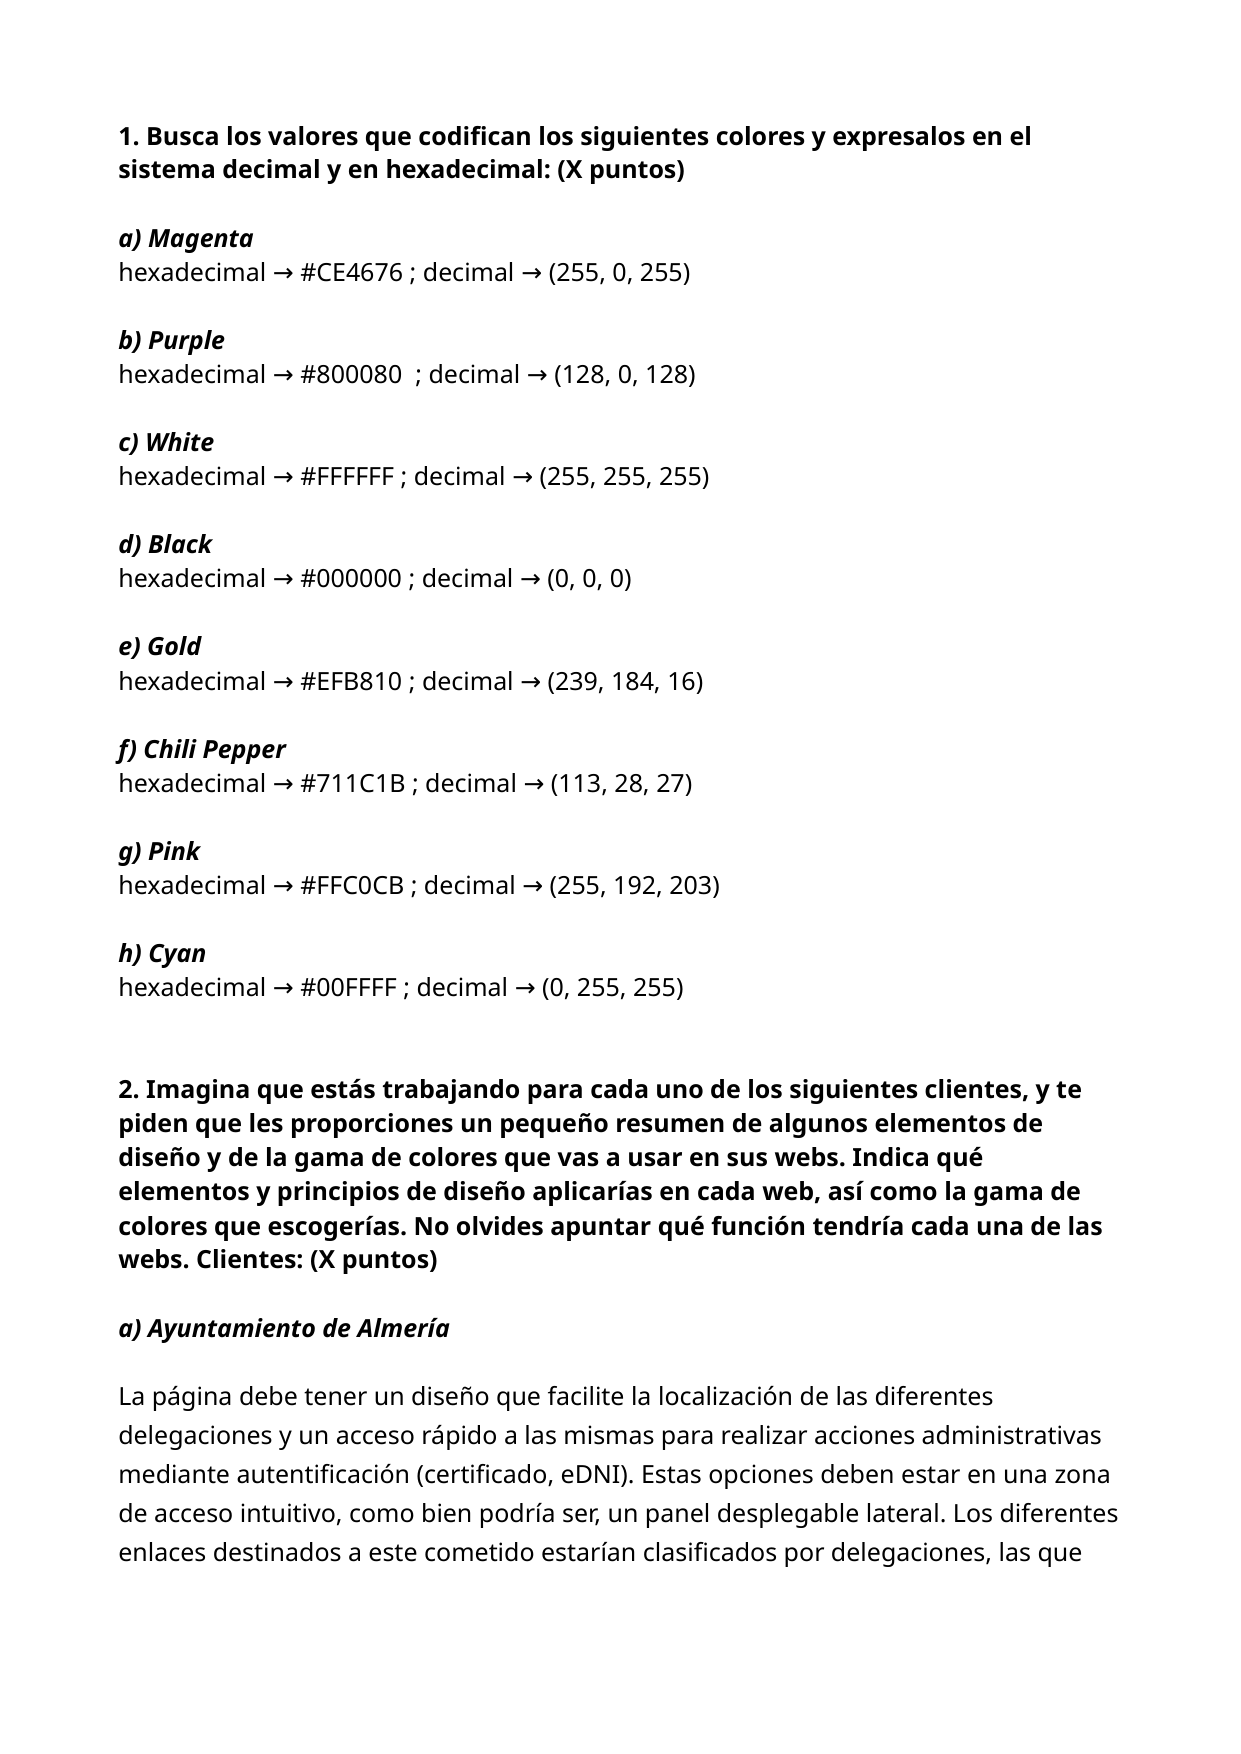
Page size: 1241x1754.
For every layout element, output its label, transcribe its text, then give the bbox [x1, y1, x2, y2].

text b) Purple [118, 322, 1122, 357]
text La página debe tener un diseño que facilite la localización de las diferentes delegaciones y un acceso rápido a las mismas para realizar acciones administrativas mediante autentificación (certificado, eDNI). Estas opciones deben estar en una zona de acceso intuitivo, como bien podría ser, un panel desplegable lateral. Los diferentes enlaces destinados a este cometido estarían clasificados por delegaciones, las que [118, 1378, 1122, 1569]
text e) Gold [118, 629, 1122, 663]
text hexadecimal → #711C1B ; decimal → (113, 28, 27) [118, 765, 1122, 799]
text g) Pink [118, 833, 1122, 867]
text c) White [118, 425, 1122, 459]
text a) Magenta [118, 220, 1122, 254]
text f) Chili Pepper [118, 731, 1122, 765]
text 1. Busca los valores que codifican los siguientes colores y expresalos en el sistema decimal y en hexadecimal: (X puntos) [118, 118, 1122, 186]
text a) Ayuntamiento de Almería [118, 1310, 1122, 1344]
text hexadecimal → #FFC0CB ; decimal → (255, 192, 203) [118, 867, 1122, 902]
text hexadecimal → #EFB810 ; decimal → (239, 184, 16) [118, 663, 1122, 697]
text d) Black [118, 527, 1122, 561]
text 2. Imagina que estás trabajando para cada uno de los siguientes clientes, y te piden que les proporciones un pequeño resumen de algunos elementos de diseño y de la gama de colores que vas a usar en sus webs. Indica qué elementos y principios de diseño aplicarías en cada web, así como la gama de colores que escogerías. No olvides apuntar qué función tendría cada una de las webs. Clientes: (X puntos) [118, 1072, 1122, 1276]
text hexadecimal → #000000 ; decimal → (0, 0, 0) [118, 561, 1122, 595]
text hexadecimal → #00FFFF ; decimal → (0, 255, 255) [118, 970, 1122, 1004]
text hexadecimal → #800080 ; decimal → (128, 0, 128) [118, 357, 1122, 391]
text hexadecimal → #FFFFFF ; decimal → (255, 255, 255) [118, 459, 1122, 493]
text hexadecimal → #CE4676 ; decimal → (255, 0, 255) [118, 254, 1122, 288]
text h) Cyan [118, 936, 1122, 970]
